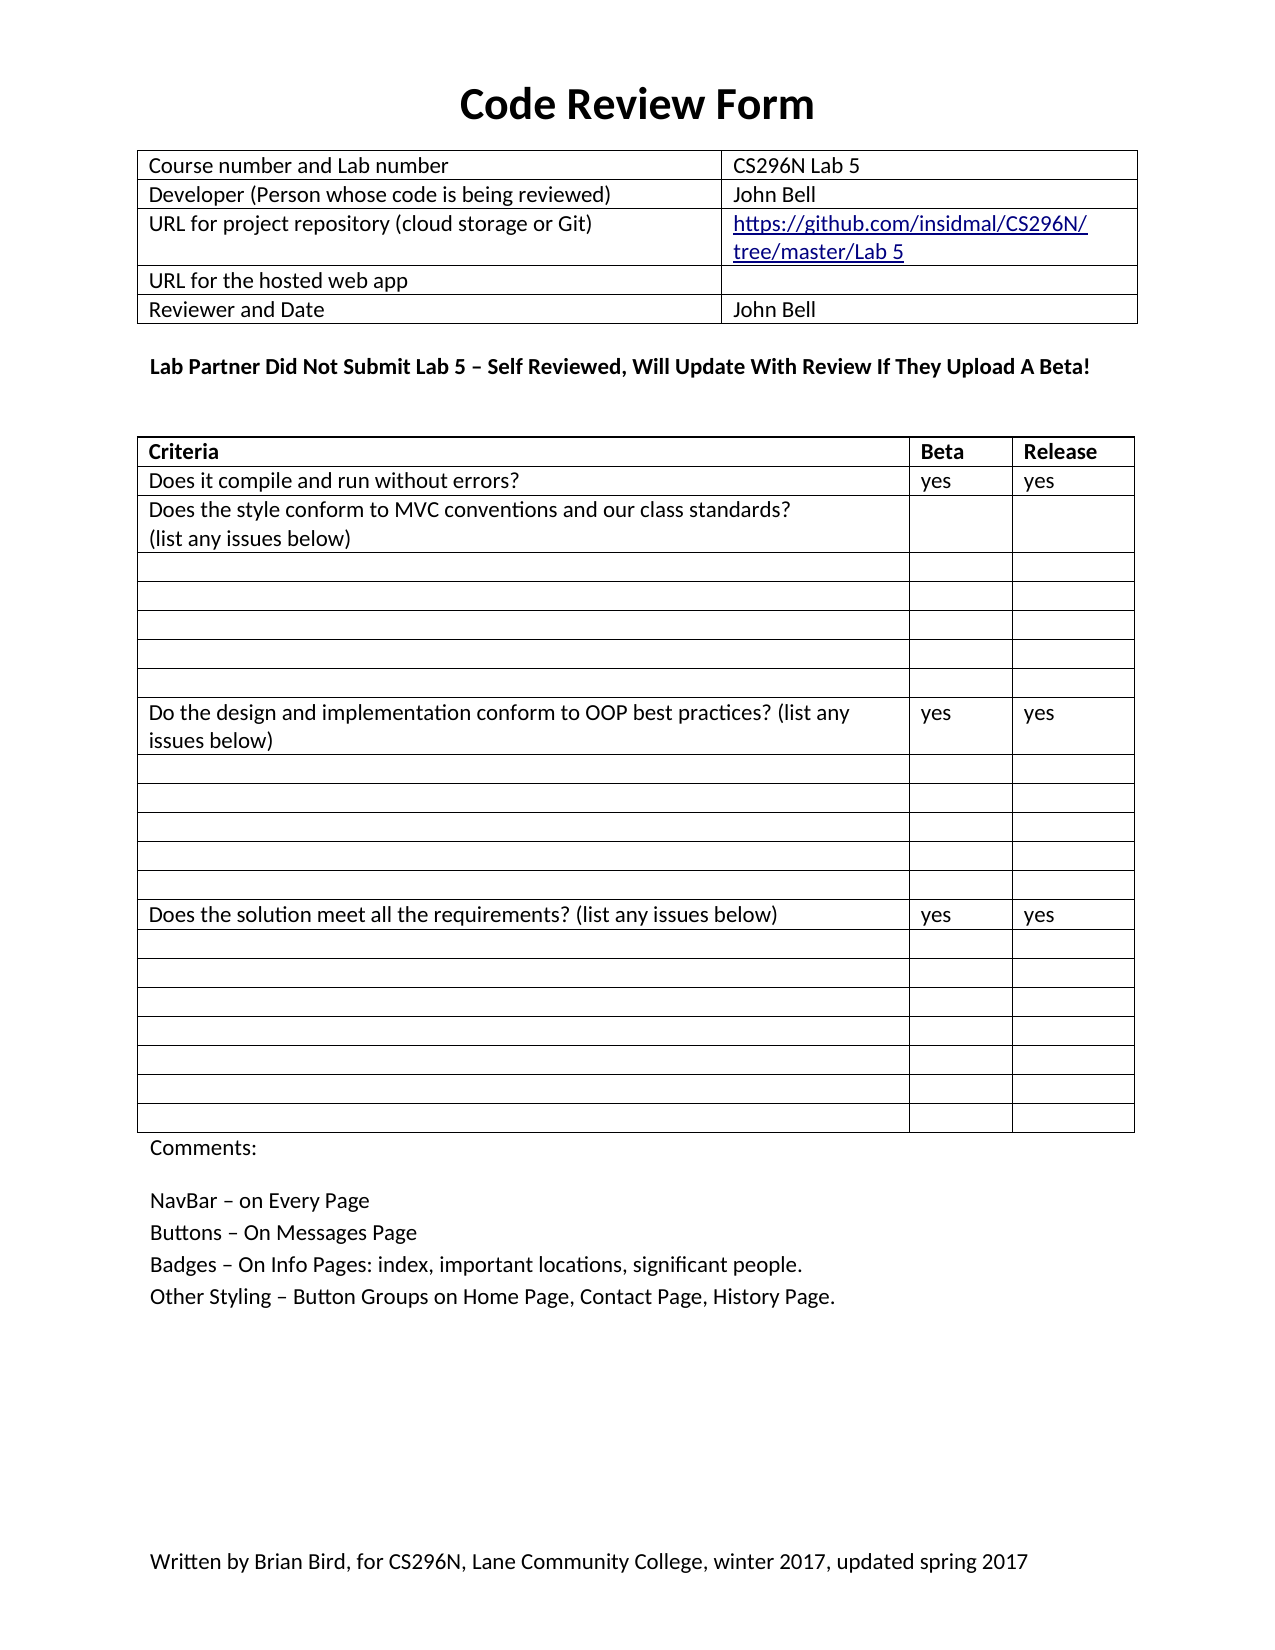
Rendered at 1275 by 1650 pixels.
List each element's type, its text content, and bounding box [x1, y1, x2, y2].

table_cell Reviewer and Date [138, 295, 721, 323]
table_cell [138, 611, 909, 639]
table_cell [1013, 1017, 1134, 1045]
table_cell [138, 959, 909, 987]
table_header CS296N Lab 5 [722, 151, 1137, 179]
table_cell [910, 1075, 1012, 1103]
table_cell yes [1013, 900, 1134, 928]
table_cell [138, 842, 909, 870]
table_cell [910, 611, 1012, 639]
table_header Release [1013, 438, 1134, 466]
table_cell Does the solution meet all the requirements? (list any issues below) [138, 900, 909, 928]
table_cell [1013, 640, 1134, 668]
table_cell [910, 813, 1012, 841]
table_header Beta [910, 438, 1012, 466]
table_cell [1013, 1046, 1134, 1074]
table_cell [910, 582, 1012, 610]
table_cell [910, 640, 1012, 668]
table_cell yes [1013, 698, 1134, 754]
table_cell [1013, 669, 1134, 697]
table_cell [138, 784, 909, 812]
table_cell Developer (Person whose code is being reviewed) [138, 180, 721, 208]
table_cell yes [1013, 467, 1134, 494]
table_cell [138, 669, 909, 697]
text Lab Partner Did Not Submit Lab 5 – Self Reviewed, Will Update With Review If They Upload A Beta! [150, 352, 1125, 380]
table_cell [910, 669, 1012, 697]
table_cell Does the style conform to MVC conventions and our class standards? (list any issues below) [138, 496, 909, 552]
table_cell [1013, 930, 1134, 957]
table_cell Do the design and implementation conform to OOP best practices? (list any issues below) [138, 698, 909, 754]
table_cell [138, 640, 909, 668]
table_cell [1013, 611, 1134, 639]
table_cell John Bell [722, 180, 1137, 208]
table_cell [1013, 496, 1134, 552]
table_cell [1013, 755, 1134, 783]
table_cell [1013, 1075, 1134, 1103]
table_cell [910, 784, 1012, 812]
table_cell [138, 1017, 909, 1045]
table_cell [910, 959, 1012, 987]
table_cell [138, 1104, 909, 1132]
table_cell [1013, 959, 1134, 987]
table_cell Does it compile and run without errors? [138, 467, 909, 494]
table_cell [910, 1017, 1012, 1045]
table_cell [138, 582, 909, 610]
table_cell [910, 988, 1012, 1016]
table_cell yes [910, 698, 1012, 754]
table_cell [910, 755, 1012, 783]
table_cell [1013, 784, 1134, 812]
table_cell URL for project repository (cloud storage or Git) [138, 209, 721, 265]
table_cell URL for the hosted web app [138, 266, 721, 294]
table_cell John Bell [722, 295, 1137, 323]
table_cell [1013, 553, 1134, 581]
table_cell [138, 930, 909, 957]
table_cell [910, 1104, 1012, 1132]
table_cell [138, 871, 909, 899]
table_cell [138, 755, 909, 783]
table_cell [910, 553, 1012, 581]
table_cell https://github.com/insidmal/CS296N/tree/master/Lab 5 [722, 209, 1137, 265]
table_cell [1013, 582, 1134, 610]
table_cell yes [910, 467, 1012, 494]
table_cell [910, 871, 1012, 899]
table_cell [910, 496, 1012, 552]
table_cell [138, 1046, 909, 1074]
table_cell [910, 930, 1012, 957]
table_cell [138, 1075, 909, 1103]
table_cell [138, 988, 909, 1016]
table_cell [138, 813, 909, 841]
table_cell [1013, 1104, 1134, 1132]
table_cell [1013, 871, 1134, 899]
text Comments: [150, 1133, 1125, 1161]
text NavBar – on Every Page Buttons – On Messages Page Badges – On Info Pages: index, important locations, significant people. Other Styling – Button Groups on Home Page, Contact Page, History Page. [150, 1186, 1125, 1311]
table_cell [722, 266, 1137, 294]
table_cell [910, 842, 1012, 870]
table_cell [1013, 842, 1134, 870]
table_cell [910, 1046, 1012, 1074]
table_cell yes [910, 900, 1012, 928]
table_cell [138, 553, 909, 581]
table_cell [1013, 813, 1134, 841]
table_header Course number and Lab number [138, 151, 721, 179]
table_cell [1013, 988, 1134, 1016]
table_header Criteria [138, 438, 909, 466]
